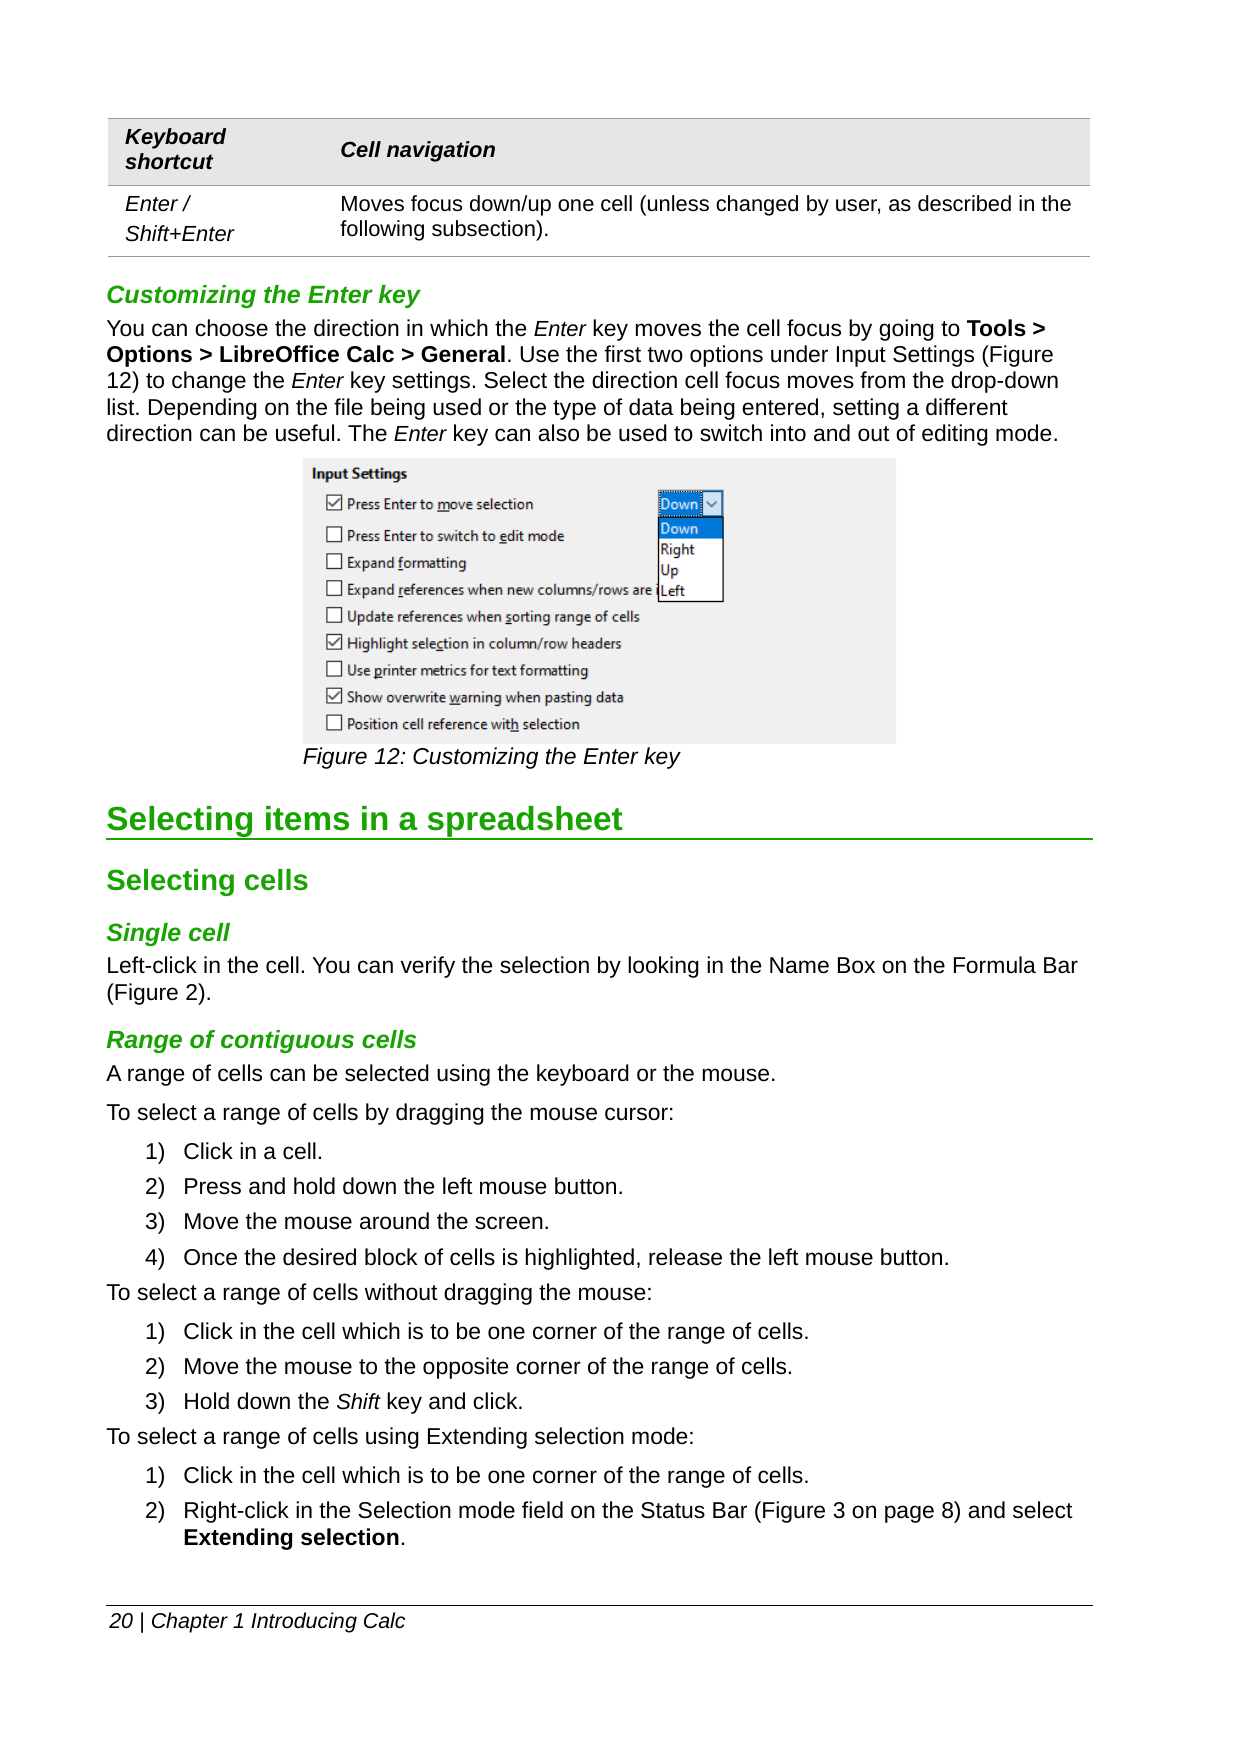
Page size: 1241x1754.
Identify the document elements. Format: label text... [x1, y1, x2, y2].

text A range of cells can be selected using the keyboard or the mouse. [106, 1060, 1093, 1087]
list To select a range of cells by dragging the mouse cursor: [106, 1099, 1093, 1125]
subtitle Selecting items in a spreadsheet [106, 799, 1093, 838]
subtitle Selecting cells [106, 863, 1093, 897]
list Once the desired block of cells is highlighted, release the left mouse button. [165, 1243, 1093, 1270]
subtitle Range of contiguous cells [106, 1026, 1093, 1054]
list To select a range of cells without dragging the mouse: [106, 1279, 1093, 1305]
text Left-click in the cell. You can verify the selection by looking in the Name Box on the Formula Bar (Figure 2). [106, 952, 1093, 1005]
list Move the mouse to the opposite corner of the range of cells. [165, 1353, 1093, 1379]
table_cell Enter / Shift+Enter [108, 186, 323, 256]
list Click in the cell which is to be one corner of the range of cells. [165, 1462, 1093, 1488]
subtitle Customizing the Enter key [106, 280, 1093, 309]
table_header Cell navigation [323, 119, 1090, 185]
picture [302, 458, 897, 744]
table_header Keyboard shortcut [108, 119, 323, 185]
list Click in a cell. [165, 1138, 1093, 1164]
list Hold down the Shift key and click. [165, 1388, 1093, 1414]
list Move the mouse around the screen. [165, 1208, 1093, 1235]
subtitle Single cell [106, 917, 1093, 946]
text You can choose the direction in which the Enter key moves the cell focus by going to Tools > Options > LibreOffice Calc > General. Use the first two options under Input Settings (Figure 12) to change the Enter key settings. Select the direction cell focus moves from the drop-down list. Depending on the file being used or the type of data being entered, setting a different direction can be useful. The Enter key can also be used to switch into and out of editing mode. [106, 314, 1093, 446]
list Click in the cell which is to be one corner of the range of cells. [165, 1318, 1093, 1344]
text To select a range of cells using Extending selection mode: [106, 1423, 1093, 1449]
text Figure 12: Customizing the Enter key [303, 744, 896, 770]
list Right-click in the Selection mode field on the Status Bar (Figure 3 on page 8) and select Extending selection. [165, 1497, 1093, 1550]
list Press and hold down the left mouse button. [165, 1173, 1093, 1199]
table_cell Moves focus down/up one cell (unless changed by user, as described in the following subsection). [323, 186, 1090, 256]
